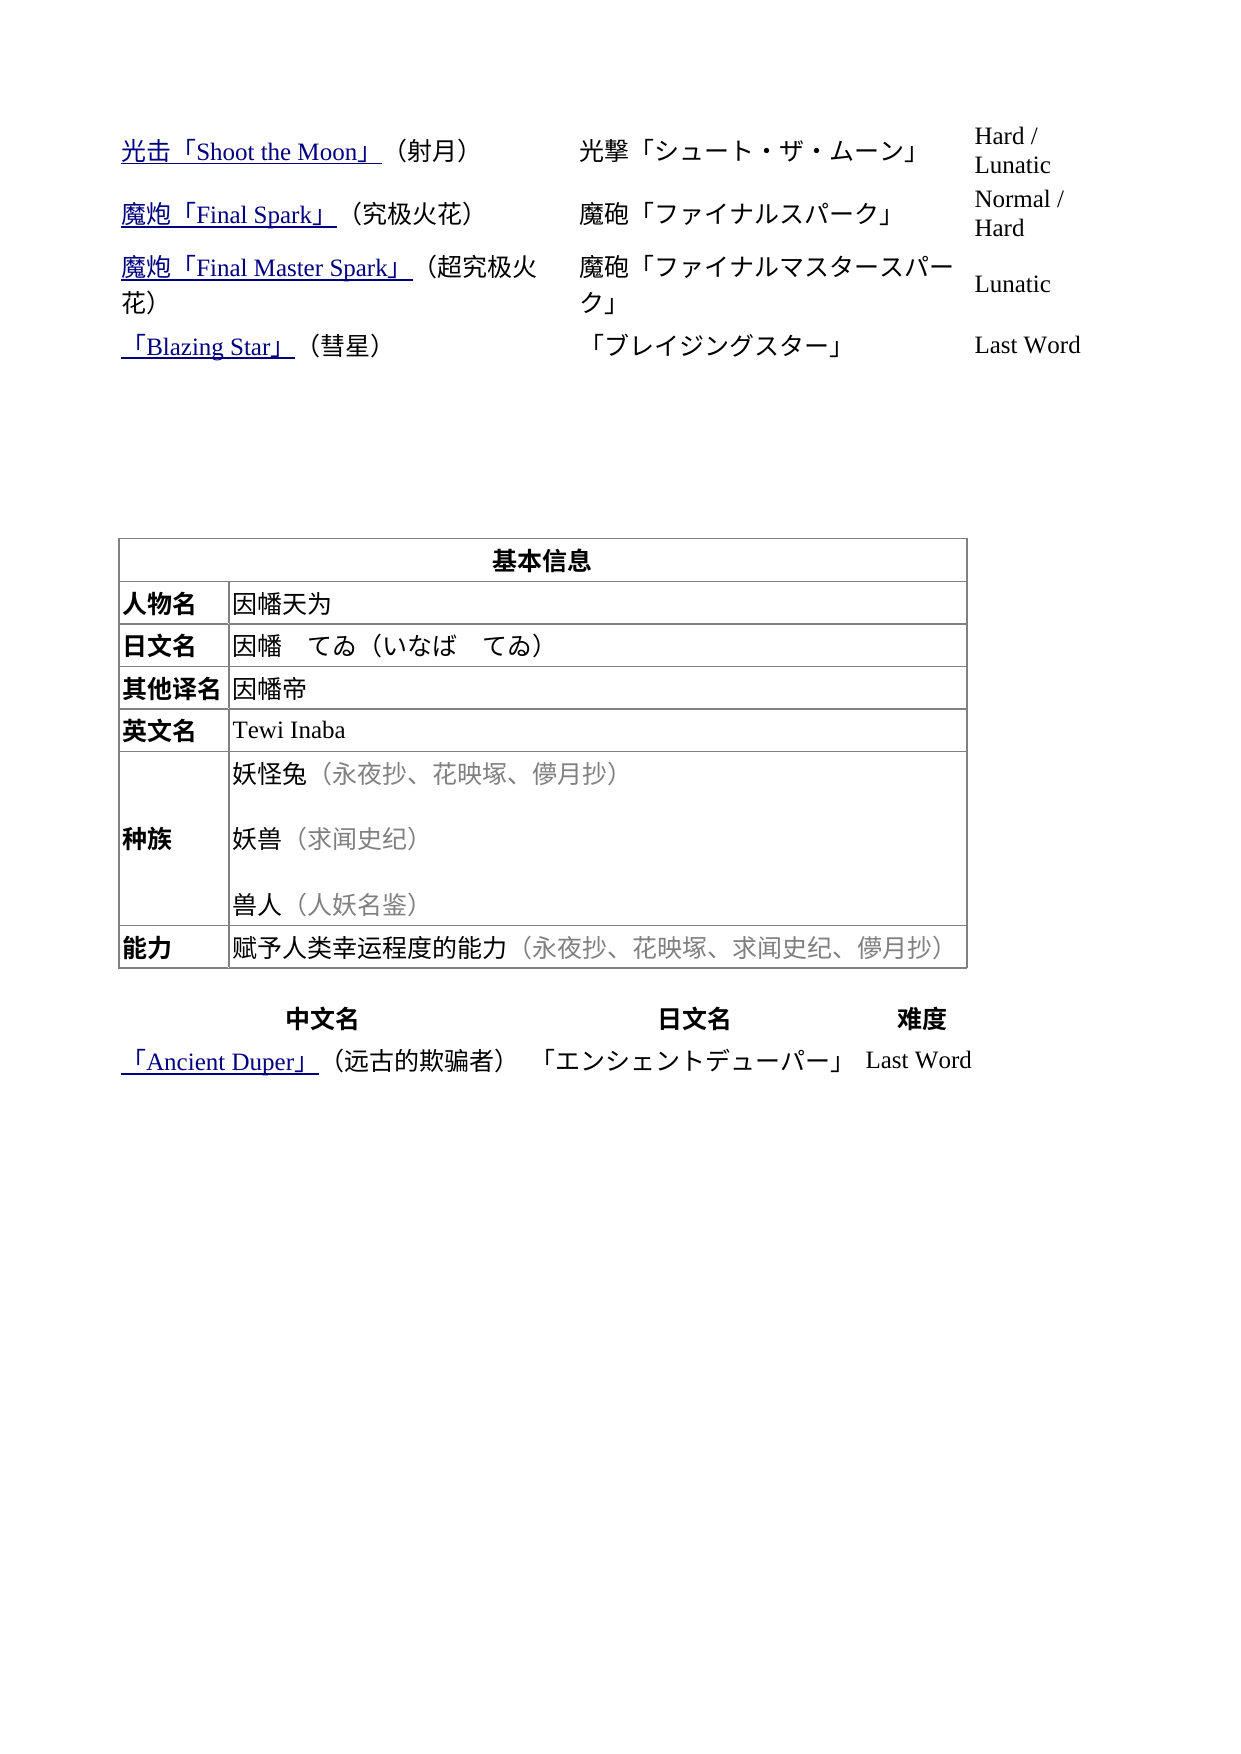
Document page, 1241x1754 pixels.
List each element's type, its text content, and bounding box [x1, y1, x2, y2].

table_cell 「ブレイジングスター」 [576, 323, 971, 365]
table_header 中文名 [118, 997, 527, 1039]
table_cell Last Word [863, 1039, 982, 1081]
table_cell 妖怪兔（永夜抄、花映塚、儚月抄） 妖兽（求闻史纪） 兽人（人妖名鉴） [230, 752, 966, 925]
table_cell 光击「Shoot the Moon」（射月） [118, 118, 576, 181]
table_cell 赋予人类幸运程度的能力（永夜抄、花映塚、求闻史纪、儚月抄） [230, 926, 966, 967]
table_cell 能力 [120, 926, 228, 967]
table_header 基本信息 [120, 539, 966, 581]
table_cell 「Ancient Duper」（远古的欺骗者） [118, 1039, 527, 1081]
table_cell Lunatic [971, 245, 1122, 323]
table_cell Tewi Inaba [230, 710, 966, 751]
table_cell 人物名 [120, 582, 228, 623]
table_header 日文名 [528, 997, 862, 1039]
table_cell 因幡帝 [230, 667, 966, 708]
table_cell 「Blazing Star」（彗星） [118, 323, 576, 365]
table_cell 种族 [120, 752, 228, 925]
table_cell 魔炮「Final Spark」（究极火花） [118, 181, 576, 245]
table_cell 魔砲「ファイナルスパーク」 [576, 181, 971, 245]
table_cell 因幡天为 [230, 582, 966, 623]
table_cell 因幡 てゐ（いなば てゐ） [230, 625, 966, 666]
table_cell Hard / Lunatic [971, 118, 1122, 181]
table_cell 英文名 [120, 710, 228, 751]
table_cell 光撃「シュート・ザ・ムーン」 [576, 118, 971, 181]
table_cell 魔炮「Final Master Spark」（超究极火花） [118, 245, 576, 323]
table_cell 魔砲「ファイナルマスタースパーク」 [576, 245, 971, 323]
table_header 难度 [863, 997, 982, 1039]
table_cell Normal / Hard [971, 181, 1122, 245]
table_cell 「エンシェントデューパー」 [528, 1039, 862, 1081]
table_cell Last Word [971, 323, 1122, 365]
table_cell 日文名 [120, 625, 228, 666]
table_cell 其他译名 [120, 667, 228, 708]
